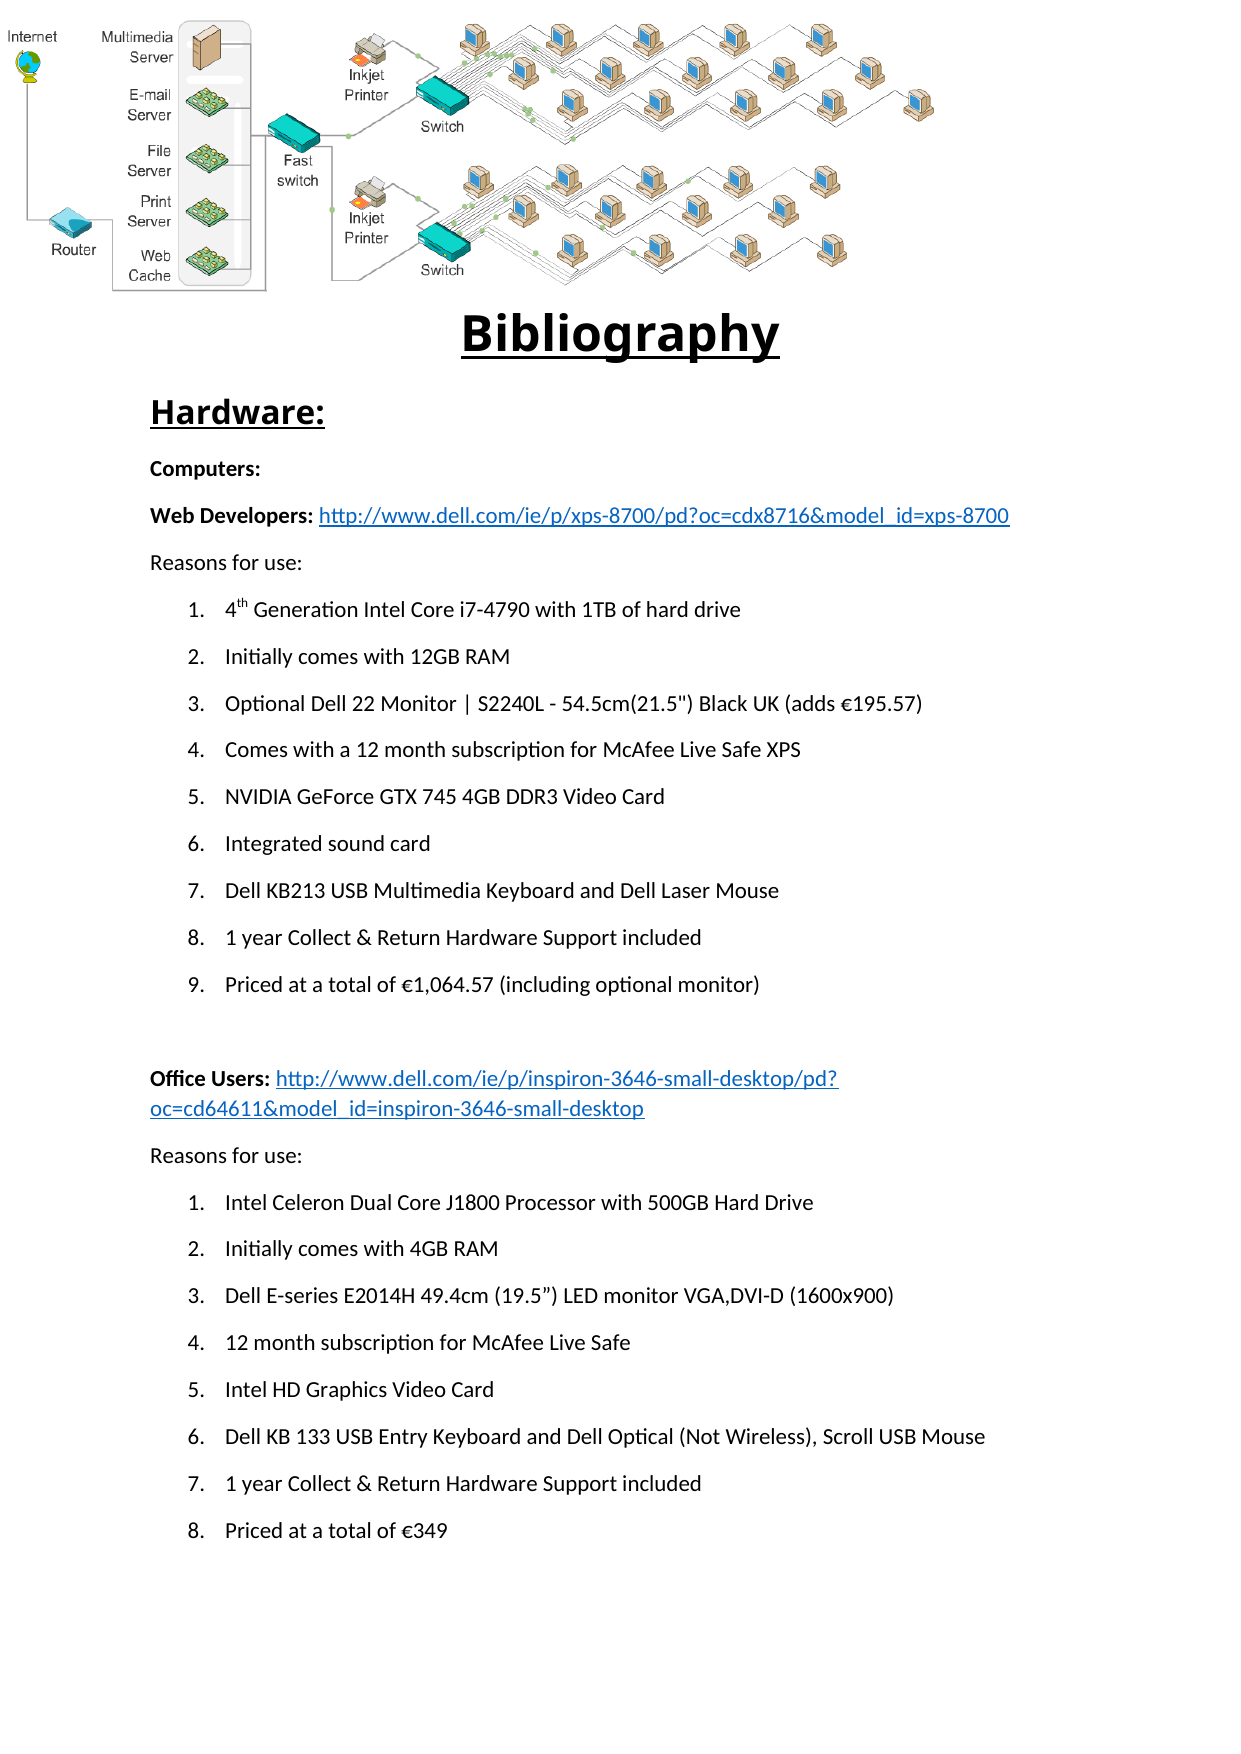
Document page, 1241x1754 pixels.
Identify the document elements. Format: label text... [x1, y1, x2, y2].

list Dell KB213 USB Multimedia Keyboard and Dell Laser Mouse [187, 876, 1090, 904]
text Reasons for use: [150, 1141, 1090, 1169]
list Integrated sound card [187, 829, 1090, 857]
list Optional Dell 22 Monitor | S2240L - 54.5cm(21.5") Black UK (adds €195.57) [187, 689, 1090, 717]
list Intel Celeron Dual Core J1800 Processor with 500GB Hard Drive [187, 1188, 1090, 1216]
picture [0, 0, 941, 299]
list Priced at a total of €1,064.57 (including optional monitor) [187, 970, 1090, 998]
list Initially comes with 4GB RAM [187, 1234, 1090, 1262]
list Dell KB 133 USB Entry Keyboard and Dell Optical (Not Wireless), Scroll USB Mouse [187, 1422, 1090, 1450]
list 12 month subscription for McAfee Live Safe [187, 1328, 1090, 1356]
list Intel HD Graphics Video Card [187, 1375, 1090, 1403]
list Dell E-series E2014H 49.4cm (19.5”) LED monitor VGA,DVI-D (1600x900) [187, 1281, 1090, 1309]
text Web Developers: http://www.dell.com/ie/p/xps-8700/pd?oc=cdx8716&model_id=xps-8700 [150, 501, 1090, 529]
text Bibliography [150, 150, 1090, 367]
text Computers: [150, 454, 1090, 482]
list 1 year Collect & Return Hardware Support included [187, 1469, 1090, 1497]
list Comes with a 12 month subscription for McAfee Live Safe XPS [187, 736, 1090, 763]
list 1 year Collect & Return Hardware Support included [187, 923, 1090, 951]
list Priced at a total of €349 [187, 1516, 1090, 1544]
text Office Users: http://www.dell.com/ie/p/inspiron-3646-small-desktop/pd?oc=cd64611&model_id=inspiron-3646-small-desktop [150, 1064, 1090, 1122]
text Hardware: [150, 389, 1090, 434]
list 4th Generation Intel Core i7-4790 with 1TB of hard drive [187, 595, 1090, 623]
text Reasons for use: [150, 548, 1090, 576]
list Initially comes with 12GB RAM [187, 642, 1090, 670]
list NVIDIA GeForce GTX 745 4GB DDR3 Video Card [187, 782, 1090, 810]
